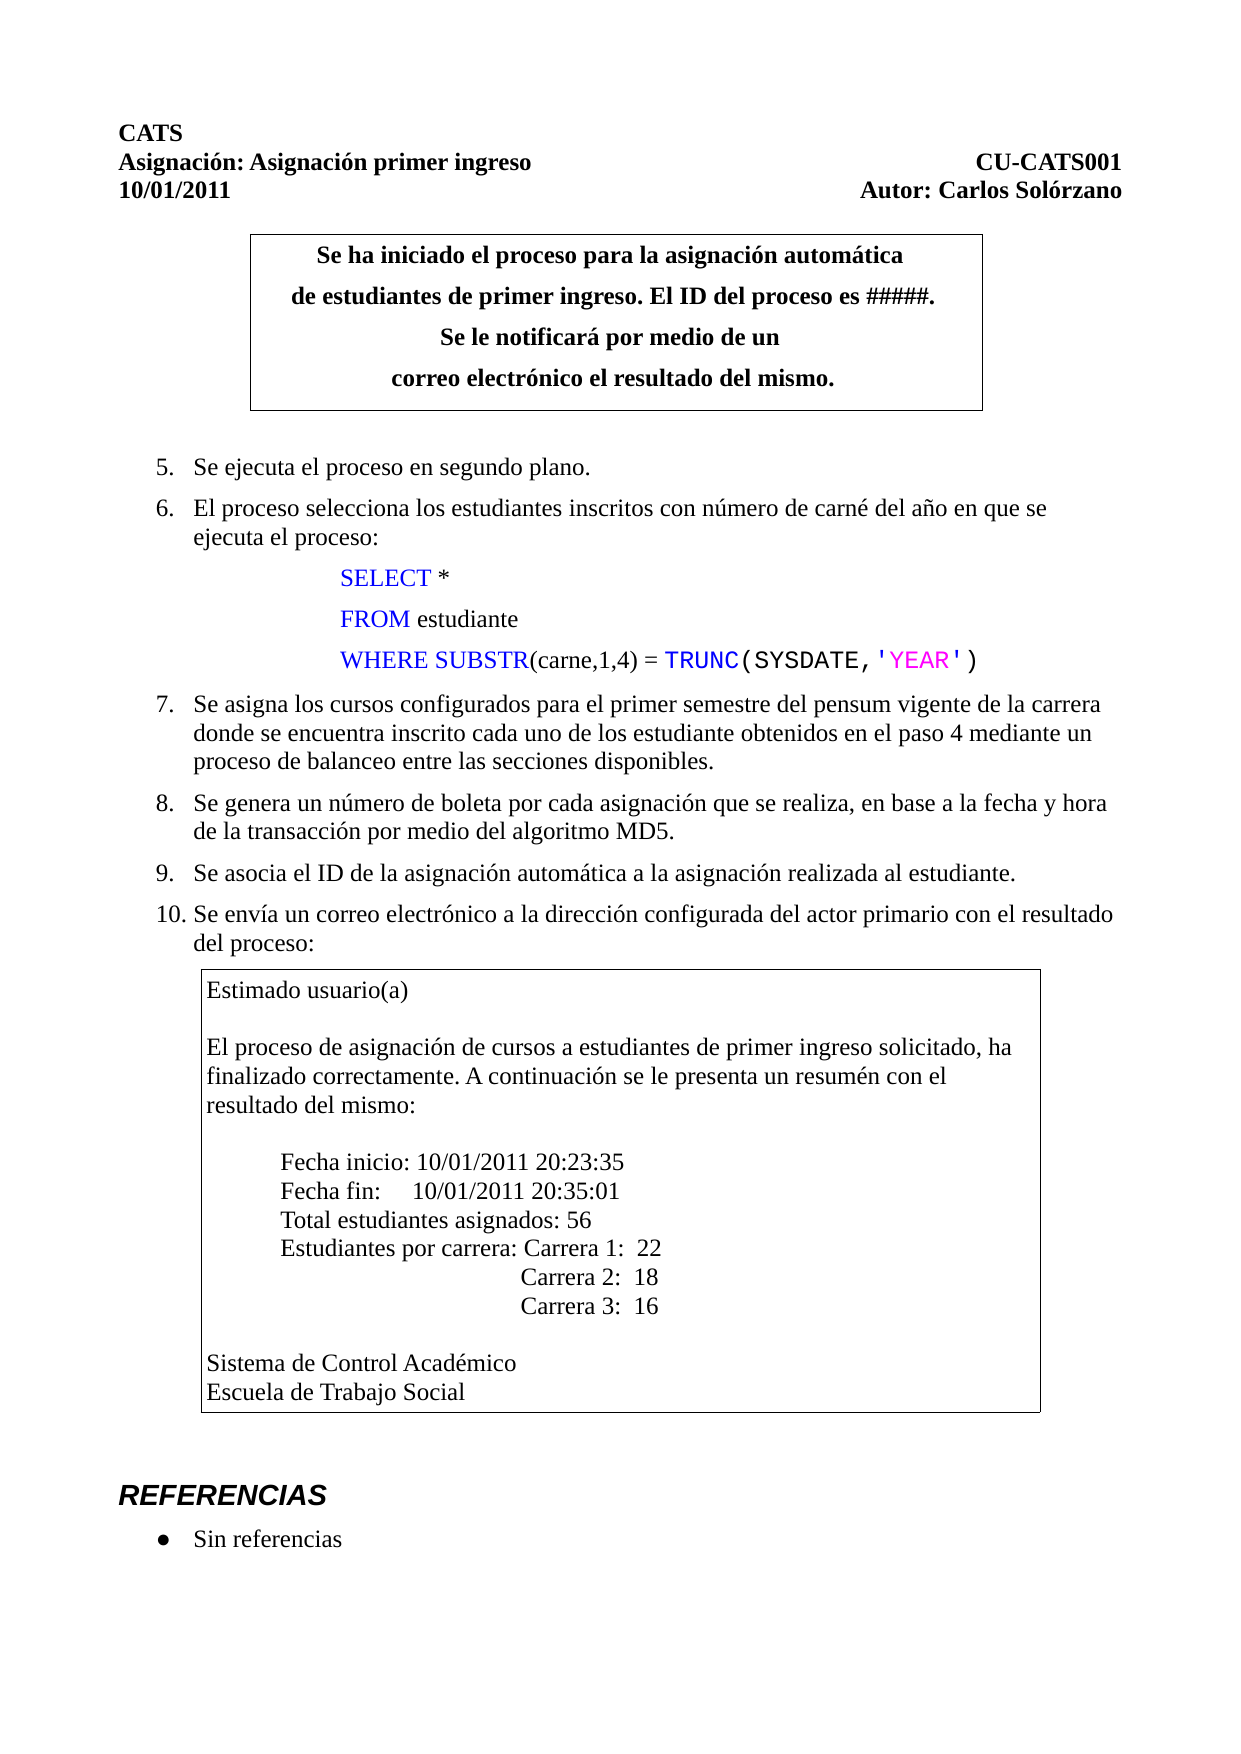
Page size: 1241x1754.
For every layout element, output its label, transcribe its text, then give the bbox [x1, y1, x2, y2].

list Se asigna los cursos configurados para el primer semestre del pensum vigente de la carrera donde se encuentra inscrito cada uno de los estudiante obtenidos en el paso 4 mediante un proceso de balanceo entre las secciones disponibles. [156, 689, 1122, 775]
table_header Se ha iniciado el proceso para la asignación automática de estudiantes de primer ingreso. El ID del proceso es #####. Se le notificará por medio de un correo electrónico el resultado del mismo. [251, 235, 982, 410]
list Se envía un correo electrónico a la dirección configurada del actor primario con el resultado del proceso: [156, 899, 1122, 956]
list El proceso selecciona los estudiantes inscritos con número de carné del año en que se ejecuta el proceso: [156, 493, 1122, 551]
list Se asocia el ID de la asignación automática a la asignación realizada al estudiante. [156, 858, 1122, 886]
table_header Estimado usuario(a) El proceso de asignación de cursos a estudiantes de primer ingreso solicitado, ha finalizado correctamente. A continuación se le presenta un resumén con el resultado del mismo: Fecha inicio: 10/01/2011 20:23:35 Fecha fin: 10/01/2011 20:35:01 Total estudiantes asignados: 56 Estudiantes por carrera: Carrera 1: 22 Carrera 2: 18 Carrera 3: 16 Sistema de Control Académico Escuela de Trabajo Social [202, 970, 1040, 1412]
list WHERE SUBSTR(carne,1,4) = TRUNC(SYSDATE,'YEAR') [302, 646, 1122, 676]
subtitle REFERENCIAS [118, 1478, 1122, 1512]
list SELECT * [302, 563, 1122, 592]
list FROM estudiante [302, 604, 1122, 633]
list Se ejecuta el proceso en segundo plano. [156, 452, 1122, 481]
text ● Sin referencias [156, 1524, 1122, 1553]
list Se genera un número de boleta por cada asignación que se realiza, en base a la fecha y hora de la transacción por medio del algoritmo MD5. [156, 788, 1122, 845]
